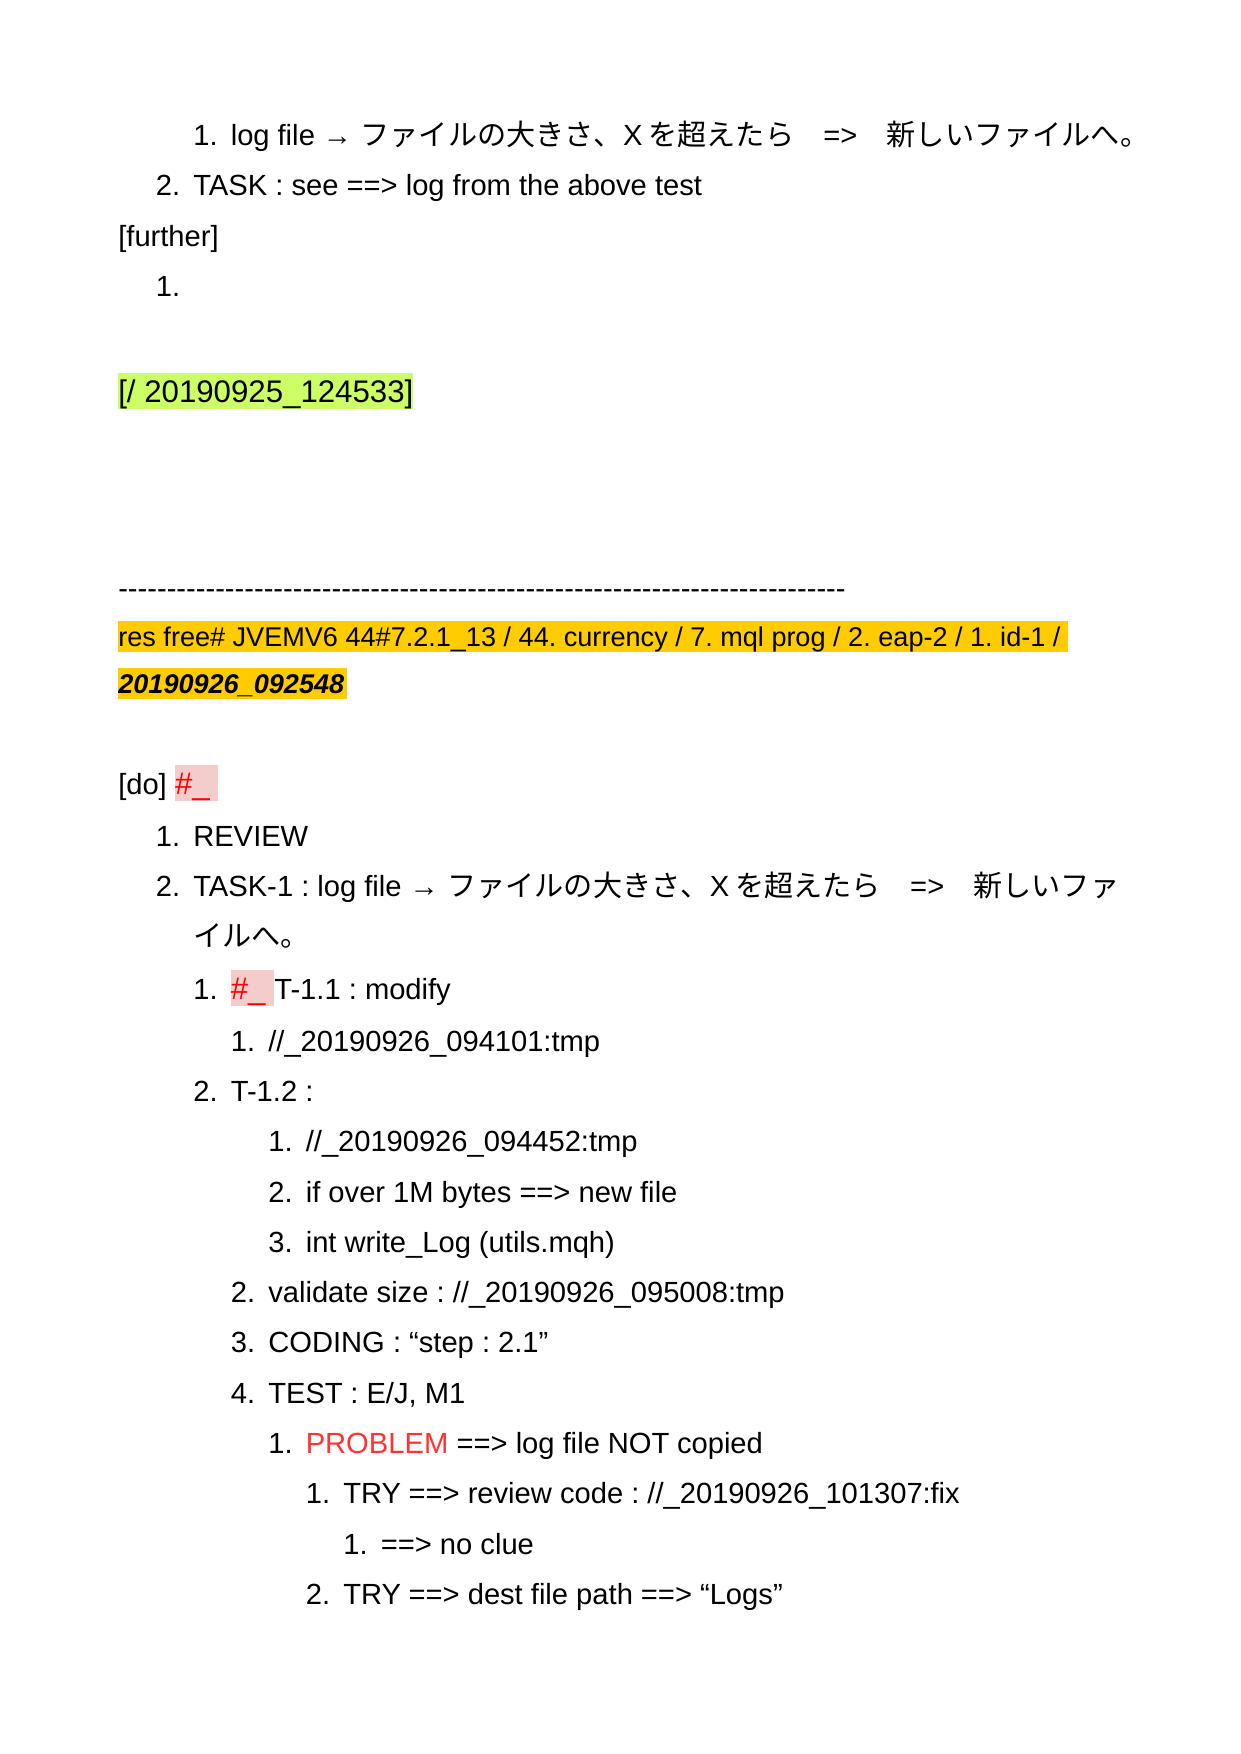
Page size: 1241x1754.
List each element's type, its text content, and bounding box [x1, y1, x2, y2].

list #_ T-1.1 : modify [193, 970, 1122, 1006]
list T-1.2 : [193, 1074, 1122, 1107]
text --------------------------------------------------------------------------- [118, 571, 1122, 604]
list int write_Log (utils.mqh) [268, 1225, 1122, 1258]
text [do] #_ [118, 765, 1122, 801]
list PROBLEM ==> log file NOT copied [268, 1426, 1122, 1460]
list TRY ==> review code : //_20190926_101307:fix [306, 1476, 1122, 1510]
list //_20190926_094452:tmp [268, 1124, 1122, 1158]
list validate size : //_20190926_095008:tmp [231, 1275, 1122, 1309]
list if over 1M bytes ==> new file [268, 1174, 1122, 1208]
text res free# JVEMV6 44#7.2.1_13 / 44. currency / 7. mql prog / 2. eap-2 / 1. id-1 / 20190926_092548 [118, 621, 1122, 699]
text [further] [118, 219, 1122, 252]
list log file → ファイルの大きさ、Xを超えたら => 新しいファイルへ。 [193, 118, 1122, 152]
list REVIEW [156, 819, 1122, 852]
text [/ 20190925_124533] [118, 319, 1122, 409]
list TRY ==> dest file path ==> “Logs” [306, 1577, 1122, 1611]
list TEST : E/J, M1 [231, 1376, 1122, 1409]
list ==> no clue [343, 1527, 1122, 1560]
list TASK-1 : log file → ファイルの大きさ、Xを超えたら => 新しいファイルへ。 [156, 869, 1122, 953]
list CODING : “step : 2.1” [231, 1326, 1122, 1359]
list TASK : see ==> log from the above test [156, 168, 1122, 202]
list //_20190926_094101:tmp [231, 1024, 1122, 1057]
